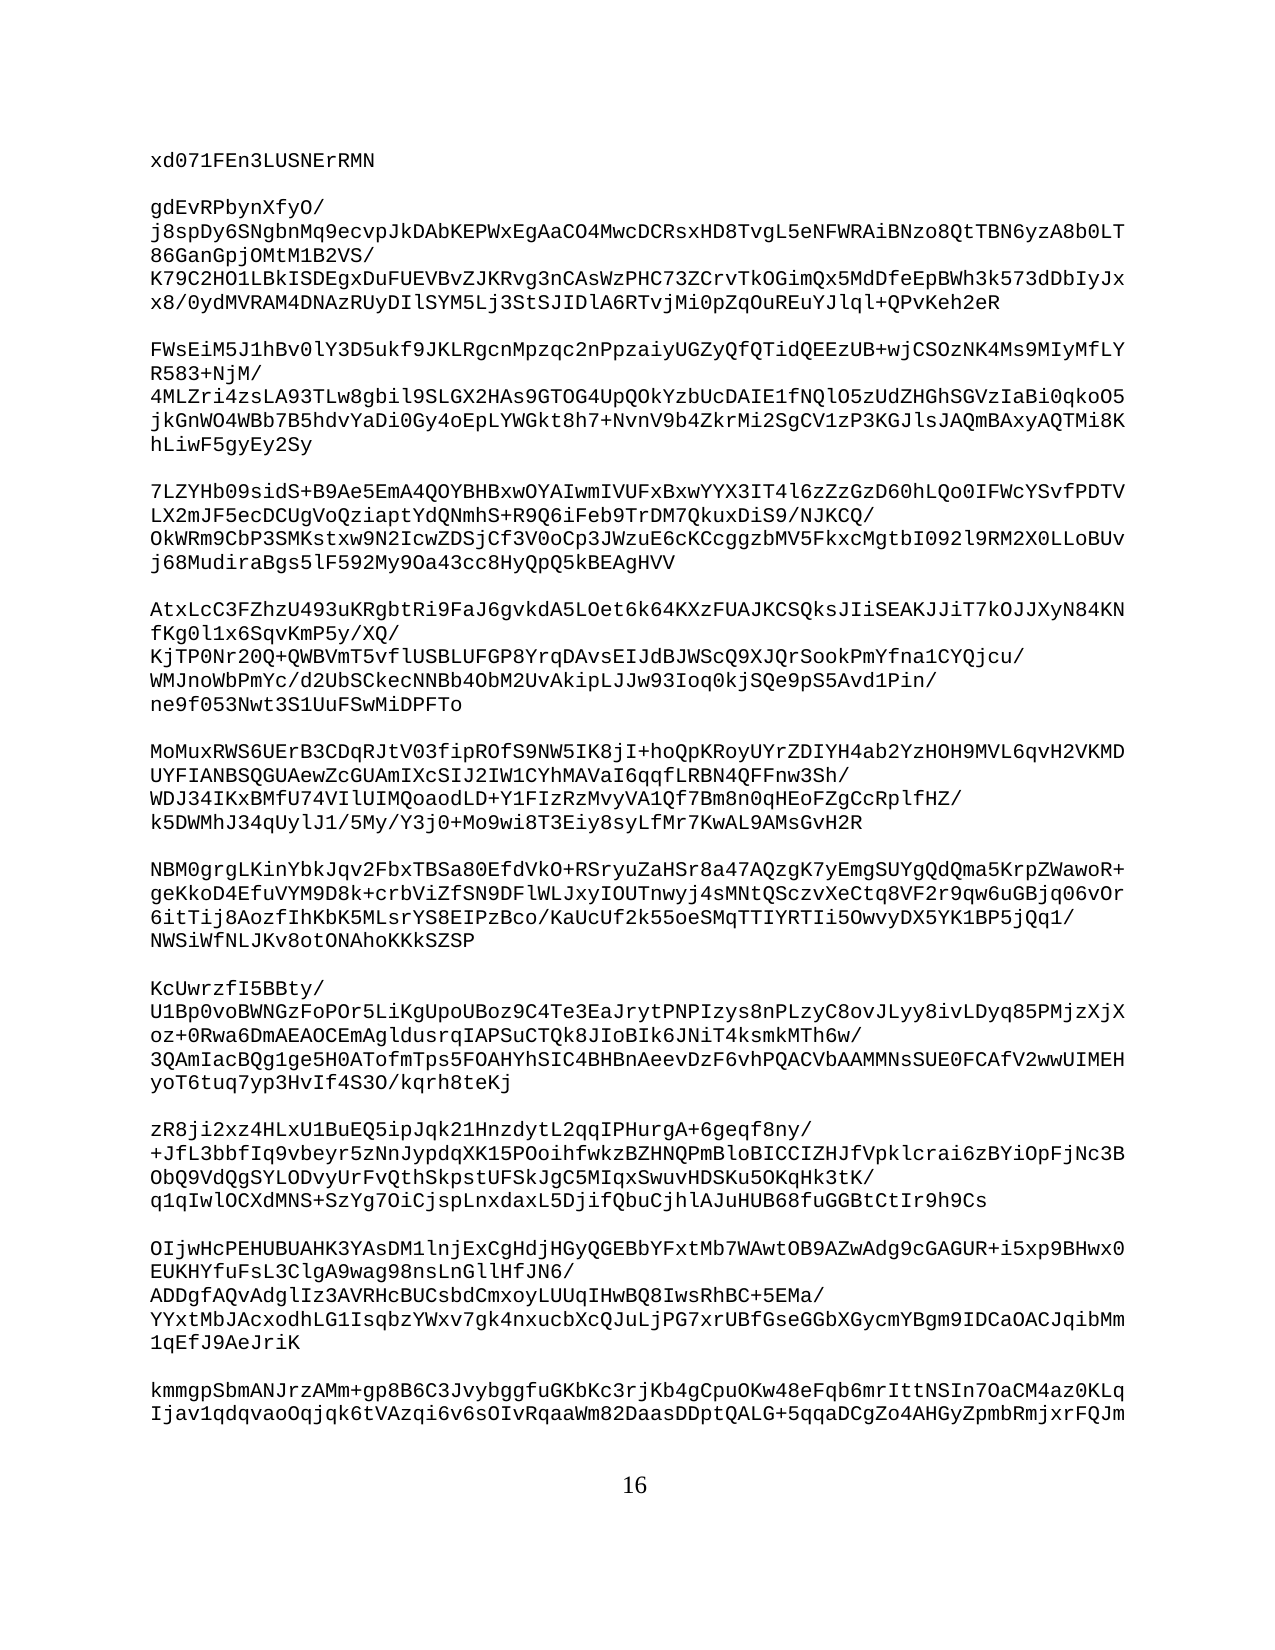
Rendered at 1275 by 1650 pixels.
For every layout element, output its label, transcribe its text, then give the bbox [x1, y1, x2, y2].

text MoMuxRWS6UErB3CDqRJtV03fipROfS9NW5IK8jI+hoQpKRoyUYrZDIYH4ab2YzHOH9MVL6qvH2VKMDUYFIANBSQGUAewZcGUAmIXcSIJ2IW1CYhMAVaI6qqfLRBN4QFFnw3Sh/WDJ34IKxBMfU74VIlUIMQoaodLD+Y1FIzRzMvyVA1Qf7Bm8n0qHEoFZgCcRplfHZ/k5DWMhJ34qUylJ1/5My/Y3j0+Mo9wi8T3Eiy8syLfMr7KwAL9AMsGvH2R [150, 741, 1125, 836]
text FWsEiM5J1hBv0lY3D5ukf9JKLRgcnMpzqc2nPpzaiyUGZyQfQTidQEEzUB+wjCSOzNK4Ms9MIyMfLYR583+NjM/4MLZri4zsLA93TLw8gbil9SLGX2HAs9GTOG4UpQOkYzbUcDAIE1fNQlO5zUdZHGhSGVzIaBi0qkoO5jkGnWO4WBb7B5hdvYaDi0Gy4oEpLYWGkt8h7+NvnV9b4ZkrMi2SgCV1zP3KGJlsJAQmBAxyAQTMi8KhLiwF5gyEy2Sy [150, 339, 1125, 457]
text zR8ji2xz4HLxU1BuEQ5ipJqk21HnzdytL2qqIPHurgA+6geqf8ny/+JfL3bbfIq9vbeyr5zNnJypdqXK15POoihfwkzBZHNQPmBloBICCIZHJfVpklcrai6zBYiOpFjNc3BObQ9VdQgSYLODvyUrFvQthSkpstUFSkJgC5MIqxSwuvHDSKu5OKqHk3tK/q1qIwlOCXdMNS+SzYg7OiCjspLnxdaxL5DjifQbuCjhlAJuHUB68fuGGBtCtIr9h9Cs [150, 1119, 1125, 1214]
text OIjwHcPEHUBUAHK3YAsDM1lnjExCgHdjHGyQGEBbYFxtMb7WAwtOB9AZwAdg9cGAGUR+i5xp9BHwx0EUKHYfuFsL3ClgA9wag98nsLnGllHfJN6/ADDgfAQvAdglIz3AVRHcBUCsbdCmxoyLUUqIHwBQ8IwsRhBC+5EMa/YYxtMbJAcxodhLG1IsqbzYWxv7gk4nxucbXcQJuLjPG7xrUBfGseGGbXGycmYBgm9IDCaOACJqibMm1qEfJ9AeJriK [150, 1238, 1125, 1356]
text xd071FEn3LUSNErRMN [150, 150, 1125, 174]
text NBM0grgLKinYbkJqv2FbxTBSa80EfdVkO+RSryuZaHSr8a47AQzgK7yEmgSUYgQdQma5KrpZWawoR+geKkoD4EfuVYM9D8k+crbViZfSN9DFlWLJxyIOUTnwyj4sMNtQSczvXeCtq8VF2r9qw6uGBjq06vOr6itTij8AozfIhKbK5MLsrYS8EIPzBco/KaUcUf2k55oeSMqTTIYRTIi5OwvyDX5YK1BP5jQq1/NWSiWfNLJKv8otONAhoKKkSZSP [150, 859, 1125, 954]
text kmmgpSbmANJrzAMm+gp8B6C3JvybggfuGKbKc3rjKb4gCpuOKw48eFqb6mrIttNSIn7OaCM4az0KLqIjav1qdqvaoOqjqk6tVAzqi6v6sOIvRqaaWm82DaasDDptQALG+5qqaDCgZo4AHGyZpmbRmjxrFQJm [150, 1379, 1125, 1427]
text KcUwrzfI5BBty/U1Bp0voBWNGzFoPOr5LiKgUpoUBoz9C4Te3EaJrytPNPIzys8nPLzyC8ovJLyy8ivLDyq85PMjzXjXoz+0Rwa6DmAEAOCEmAgldusrqIAPSuCTQk8JIoBIk6JNiT4ksmkMTh6w/3QAmIacBQg1ge5H0ATofmTps5FOAHYhSIC4BHBnAeevDzF6vhPQACVbAAMMNsSUE0FCAfV2wwUIMEHyoT6tuq7yp3HvIf4S3O/kqrh8teKj [150, 978, 1125, 1096]
text AtxLcC3FZhzU493uKRgbtRi9FaJ6gvkdA5LOet6k64KXzFUAJKCSQksJIiSEAKJJiT7kOJJXyN84KNfKg0l1x6SqvKmP5y/XQ/KjTP0Nr20Q+QWBVmT5vflUSBLUFGP8YrqDAvsEIJdBJWScQ9XJQrSookPmYfna1CYQjcu/WMJnoWbPmYc/d2UbSCkecNNBb4ObM2UvAkipLJJw93Ioq0kjSQe9pS5Avd1Pin/ne9f053Nwt3S1UuFSwMiDPFTo [150, 599, 1125, 717]
text 7LZYHb09sidS+B9Ae5EmA4QOYBHBxwOYAIwmIVUFxBxwYYX3IT4l6zZzGzD60hLQo0IFWcYSvfPDTVLX2mJF5ecDCUgVoQziaptYdQNmhS+R9Q6iFeb9TrDM7QkuxDiS9/NJKCQ/OkWRm9CbP3SMKstxw9N2IcwZDSjCf3V0oCp3JWzuE6cKCcggzbMV5FkxcMgtbI092l9RM2X0LLoBUvj68MudiraBgs5lF592My9Oa43cc8HyQpQ5kBEAgHVV [150, 481, 1125, 576]
text gdEvRPbynXfyO/j8spDy6SNgbnMq9ecvpJkDAbKEPWxEgAaCO4MwcDCRsxHD8TvgL5eNFWRAiBNzo8QtTBN6yzA8b0LT86GanGpjOMtM1B2VS/K79C2HO1LBkISDEgxDuFUEVBvZJKRvg3nCAsWzPHC73ZCrvTkOGimQx5MdDfeEpBWh3k573dDbIyJxx8/0ydMVRAM4DNAzRUyDIlSYM5Lj3StSJIDlA6RTvjMi0pZqOuREuYJlql+QPvKeh2eR [150, 197, 1125, 316]
